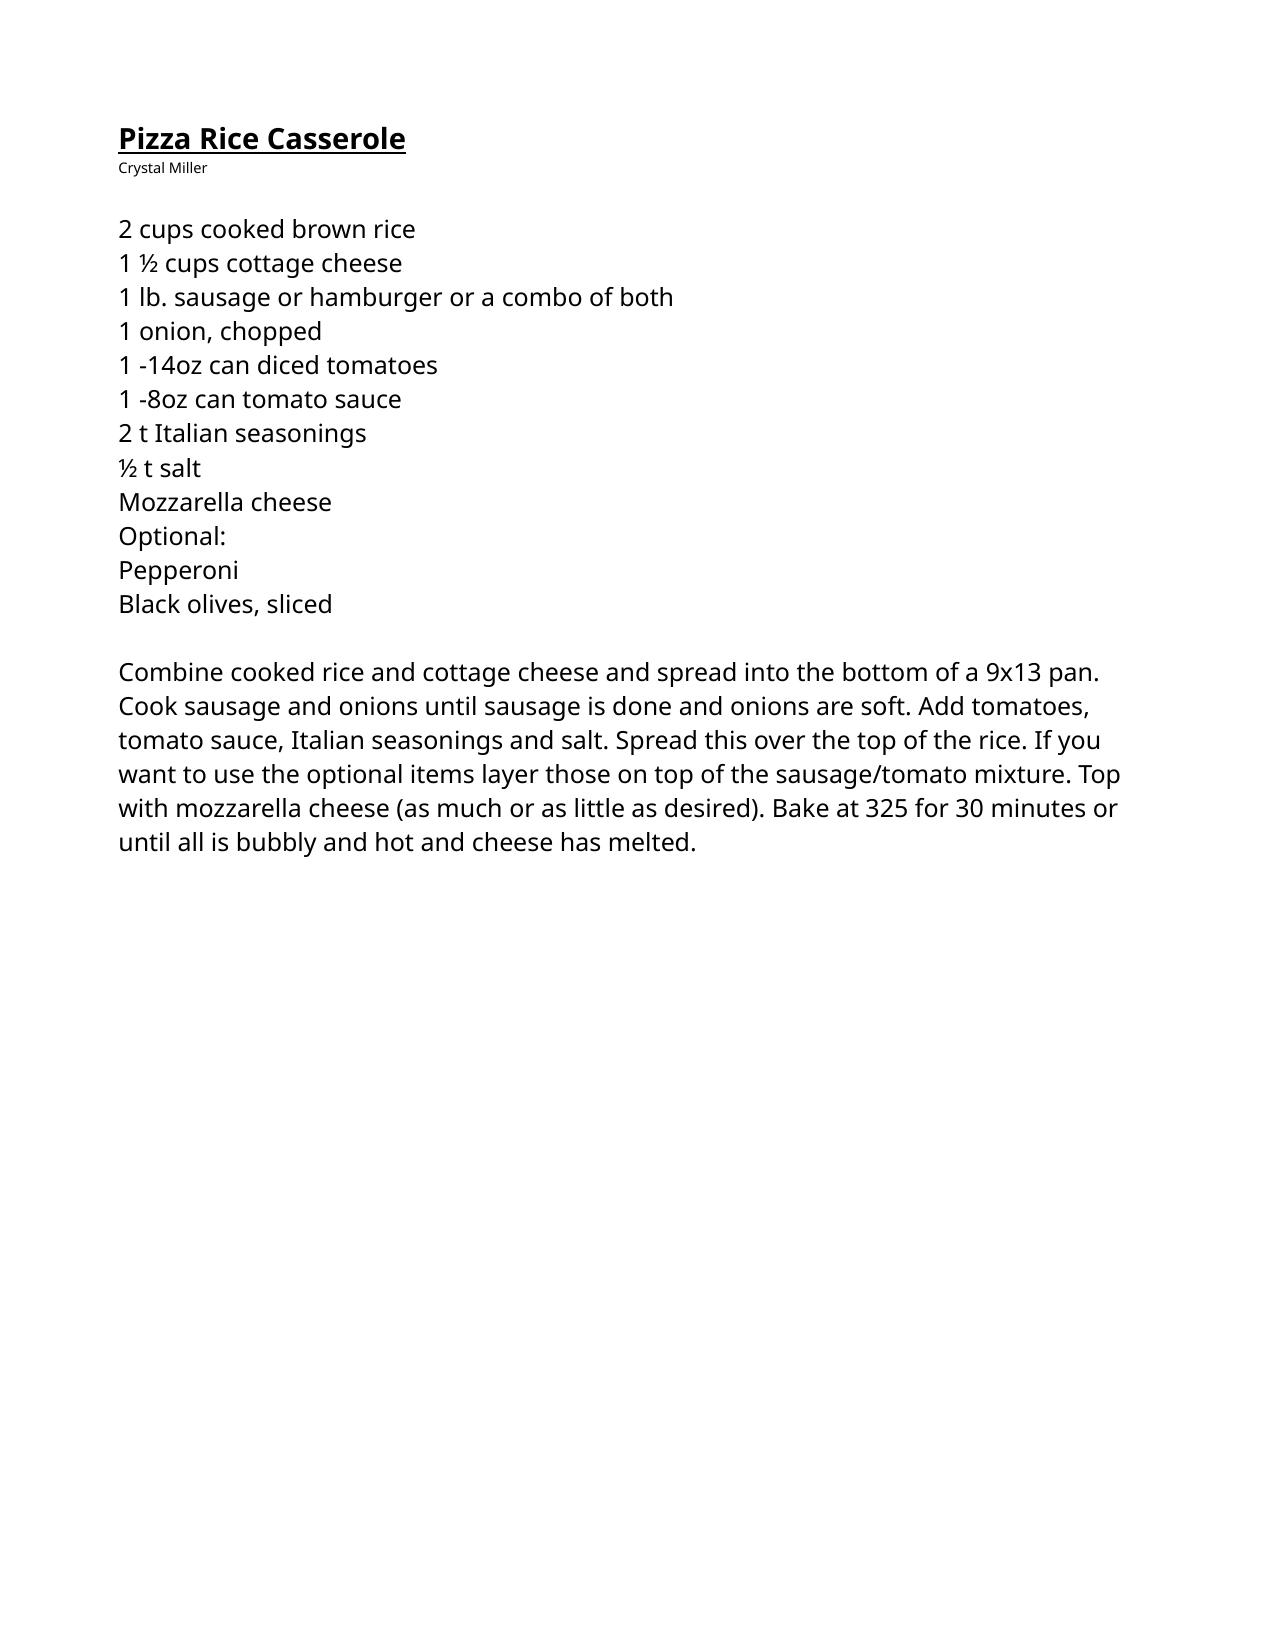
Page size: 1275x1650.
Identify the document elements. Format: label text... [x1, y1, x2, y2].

text Pizza Rice Casserole Crystal Miller 2 cups cooked brown rice 1 ½ cups cottage cheese 1 lb. sausage or hamburger or a combo of both 1 onion, chopped 1 -14oz can diced tomatoes 1 -8oz can tomato sauce 2 t Italian seasonings ½ t salt Mozzarella cheese Optional: Pepperoni Black olives, sliced Combine cooked rice and cottage cheese and spread into the bottom of a 9x13 pan. Cook sausage and onions until sausage is done and onions are soft. Add tomatoes, tomato sauce, Italian seasonings and salt. Spread this over the top of the rice. If you want to use the optional items layer those on top of the sausage/tomato mixture. Top with mozzarella cheese (as much or as little as desired). Bake at 325 for 30 minutes or until all is bubbly and hot and cheese has melted. [118, 118, 1157, 859]
